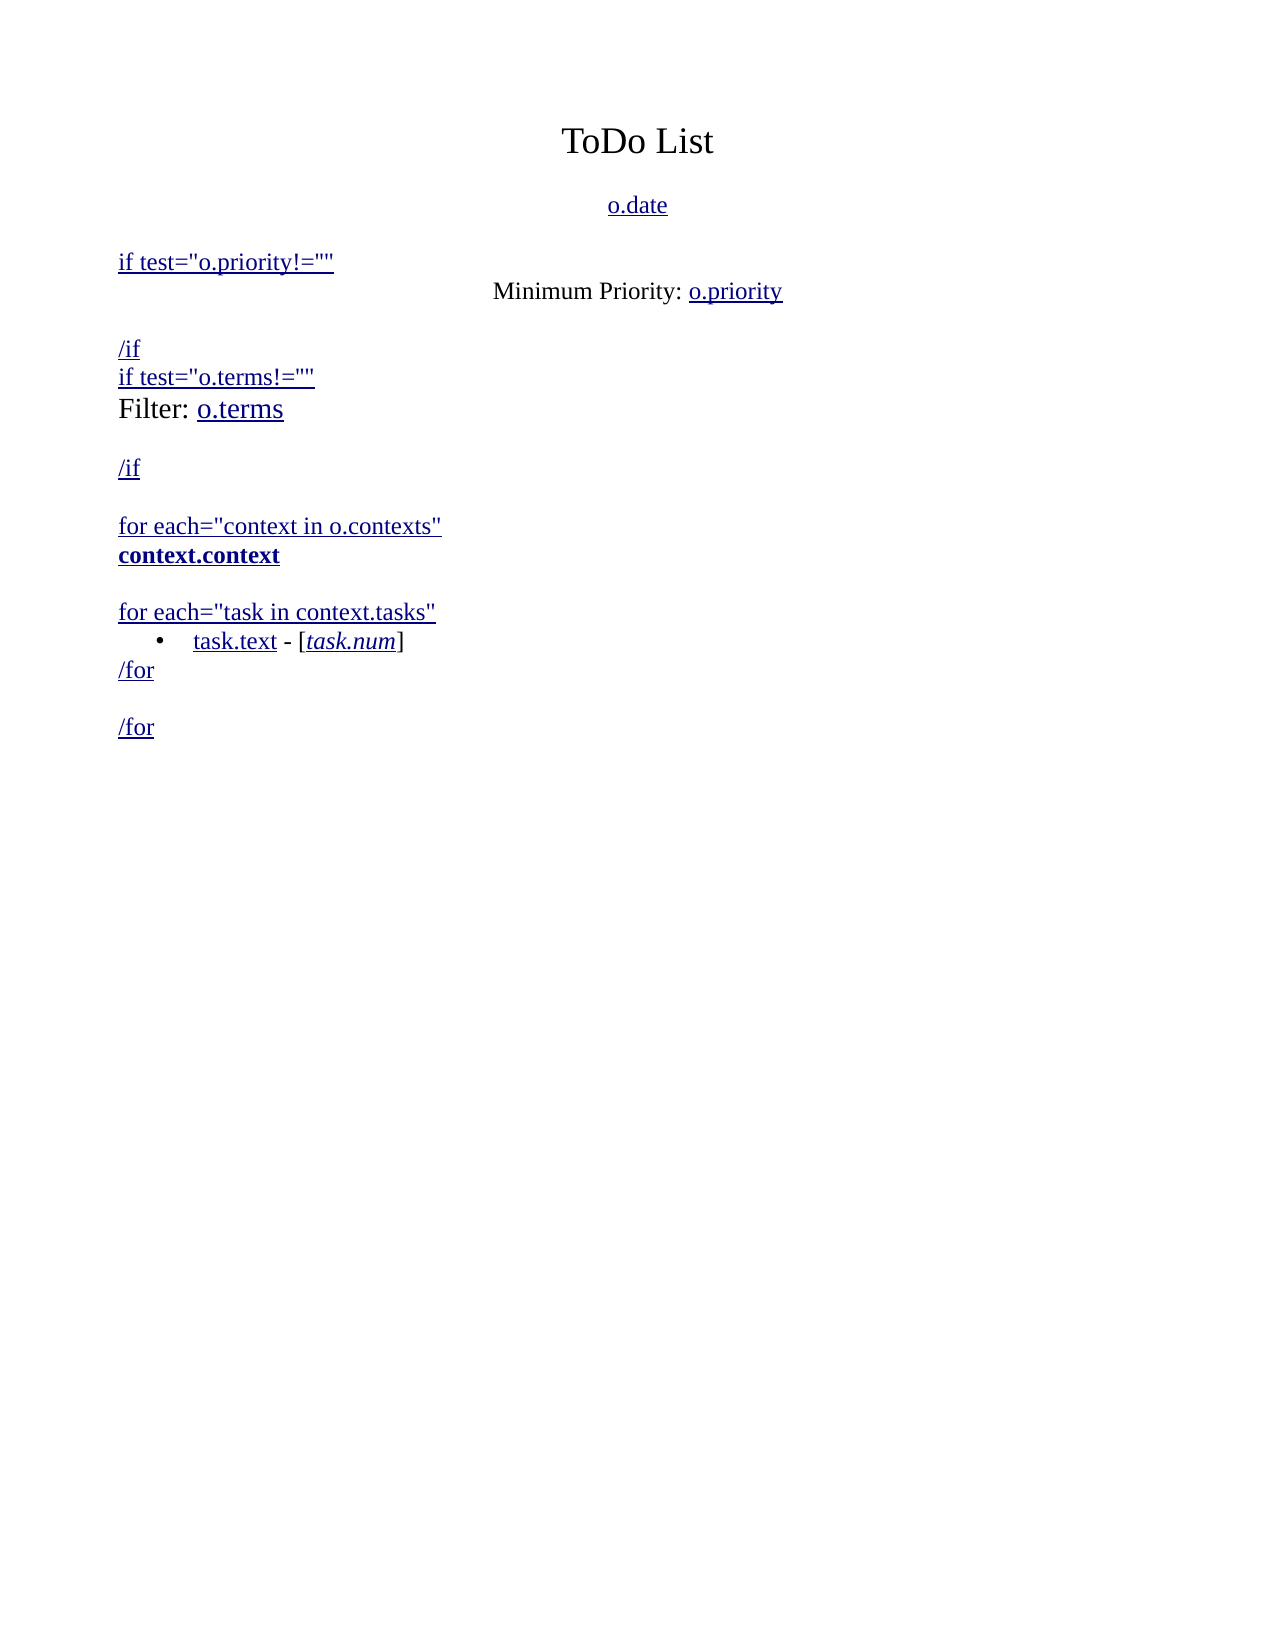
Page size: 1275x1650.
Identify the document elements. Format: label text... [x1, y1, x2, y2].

text if test="o.terms!=''" [118, 362, 1157, 391]
text for each="context in o.contexts" [118, 511, 1157, 540]
text o.date [118, 190, 1157, 219]
text if test="o.priority!=''" [118, 247, 1157, 276]
list task.text - [task.num] [156, 626, 1157, 655]
text ToDo List [118, 118, 1157, 161]
text Minimum Priority: o.priority [118, 276, 1157, 305]
text /for [118, 655, 1157, 683]
text for each="task in context.tasks" [118, 597, 1157, 626]
text context.context [118, 540, 1157, 568]
text /for [118, 712, 1157, 741]
text /if [118, 334, 1157, 362]
text /if [118, 453, 1157, 482]
text Filter: o.terms [118, 391, 1157, 425]
